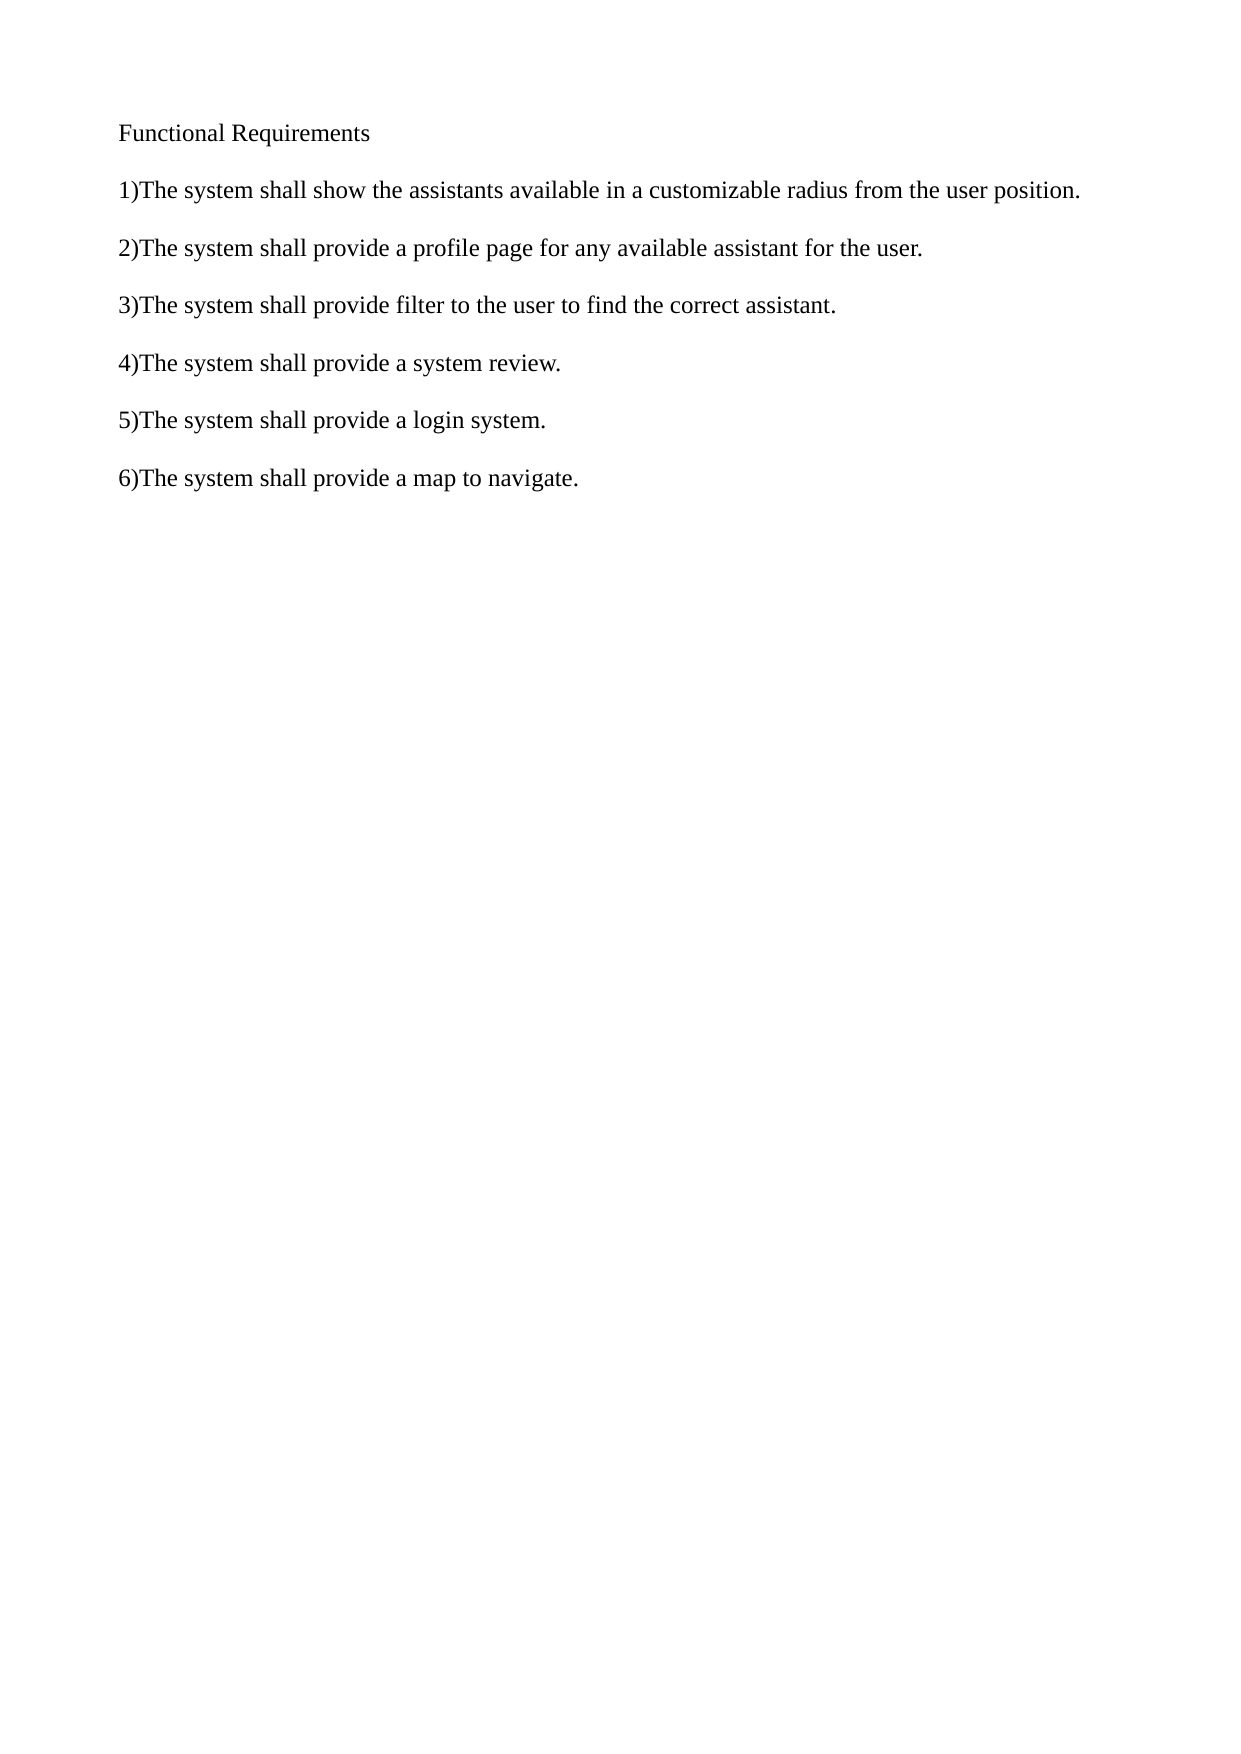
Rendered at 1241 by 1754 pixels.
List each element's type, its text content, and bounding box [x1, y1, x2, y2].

text 2)The system shall provide a profile page for any available assistant for the user. 3)The system shall provide filter to the user to find the correct assistant. [118, 233, 1122, 319]
text 4)The system shall provide a system review. 5)The system shall provide a login system. [118, 348, 1122, 434]
text Functional Requirements 1)The system shall show the assistants available in a customizable radius from the user position. [118, 118, 1122, 233]
text 6)The system shall provide a map to navigate. [118, 463, 1122, 492]
